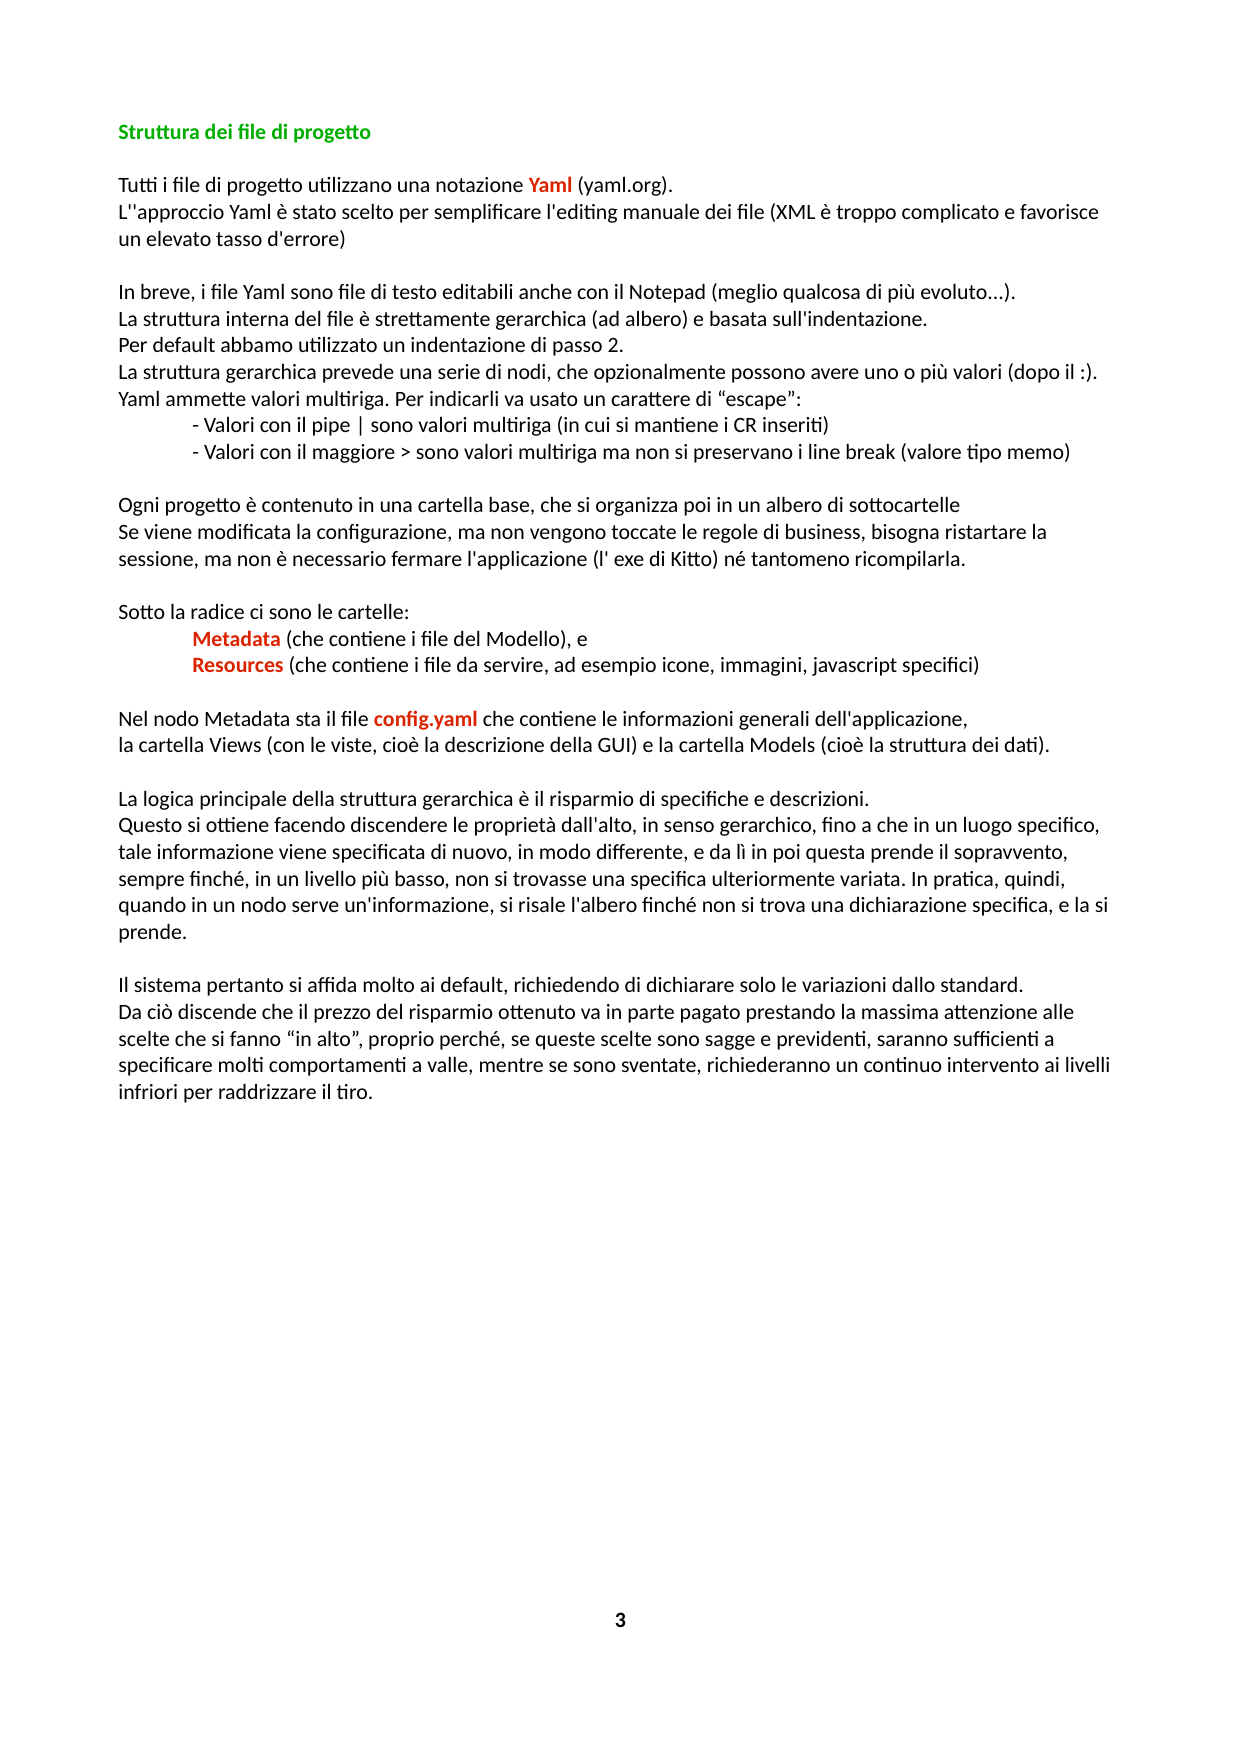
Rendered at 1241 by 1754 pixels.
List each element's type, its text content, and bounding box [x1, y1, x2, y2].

text la cartella Views (con le viste, cioè la descrizione della GUI) e la cartella Models (cioè la struttura dei dati). [118, 731, 1122, 758]
text Per default abbamo utilizzato un indentazione di passo 2. [118, 331, 1122, 358]
text Sotto la radice ci sono le cartelle: [118, 598, 1122, 625]
text Resources (che contiene i file da servire, ad esempio icone, immagini, javascript specifici) [118, 651, 1122, 678]
text Il sistema pertanto si affida molto ai default, richiedendo di dichiarare solo le variazioni dallo standard. [118, 971, 1122, 998]
text - Valori con il maggiore > sono valori multiriga ma non si preservano i line break (valore tipo memo) [118, 438, 1122, 465]
text Questo si ottiene facendo discendere le proprietà dall'alto, in senso gerarchico, fino a che in un luogo specifico, tale informazione viene specificata di nuovo, in modo differente, e da lì in poi questa prende il sopravvento, sempre finché, in un livello più basso, non si trovasse una specifica ulteriormente variata. In pratica, quindi, quando in un nodo serve un'informazione, si risale l'albero finché non si trova una dichiarazione specifica, e la si prende. [118, 811, 1122, 945]
text La struttura interna del file è strettamente gerarchica (ad albero) e basata sull'indentazione. [118, 305, 1122, 331]
text Tutti i file di progetto utilizzano una notazione Yaml (yaml.org). [118, 171, 1122, 198]
text Ogni progetto è contenuto in una cartella base, che si organizza poi in un albero di sottocartelle [118, 491, 1122, 518]
text In breve, i file Yaml sono file di testo editabili anche con il Notepad (meglio qualcosa di più evoluto...). [118, 278, 1122, 305]
text Metadata (che contiene i file del Modello), e [118, 625, 1122, 651]
text Nel nodo Metadata sta il file config.yaml che contiene le informazioni generali dell'applicazione, [118, 705, 1122, 731]
text La struttura gerarchica prevede una serie di nodi, che opzionalmente possono avere uno o più valori (dopo il :). [118, 358, 1122, 385]
text Struttura dei file di progetto [118, 118, 1122, 145]
text - Valori con il pipe | sono valori multiriga (in cui si mantiene i CR inseriti) [118, 411, 1122, 438]
text La logica principale della struttura gerarchica è il risparmio di specifiche e descrizioni. [118, 785, 1122, 811]
text L''approccio Yaml è stato scelto per semplificare l'editing manuale dei file (XML è troppo complicato e favorisce un elevato tasso d'errore) [118, 198, 1122, 251]
text Se viene modificata la configurazione, ma non vengono toccate le regole di business, bisogna ristartare la sessione, ma non è necessario fermare l'applicazione (l' exe di Kitto) né tantomeno ricompilarla. [118, 518, 1122, 571]
text Yaml ammette valori multiriga. Per indicarli va usato un carattere di “escape”: [118, 385, 1122, 411]
text Da ciò discende che il prezzo del risparmio ottenuto va in parte pagato prestando la massima attenzione alle scelte che si fanno “in alto”, proprio perché, se queste scelte sono sagge e previdenti, saranno sufficienti a specificare molti comportamenti a valle, mentre se sono sventate, richiederanno un continuo intervento ai livelli infriori per raddrizzare il tiro. [118, 998, 1122, 1105]
